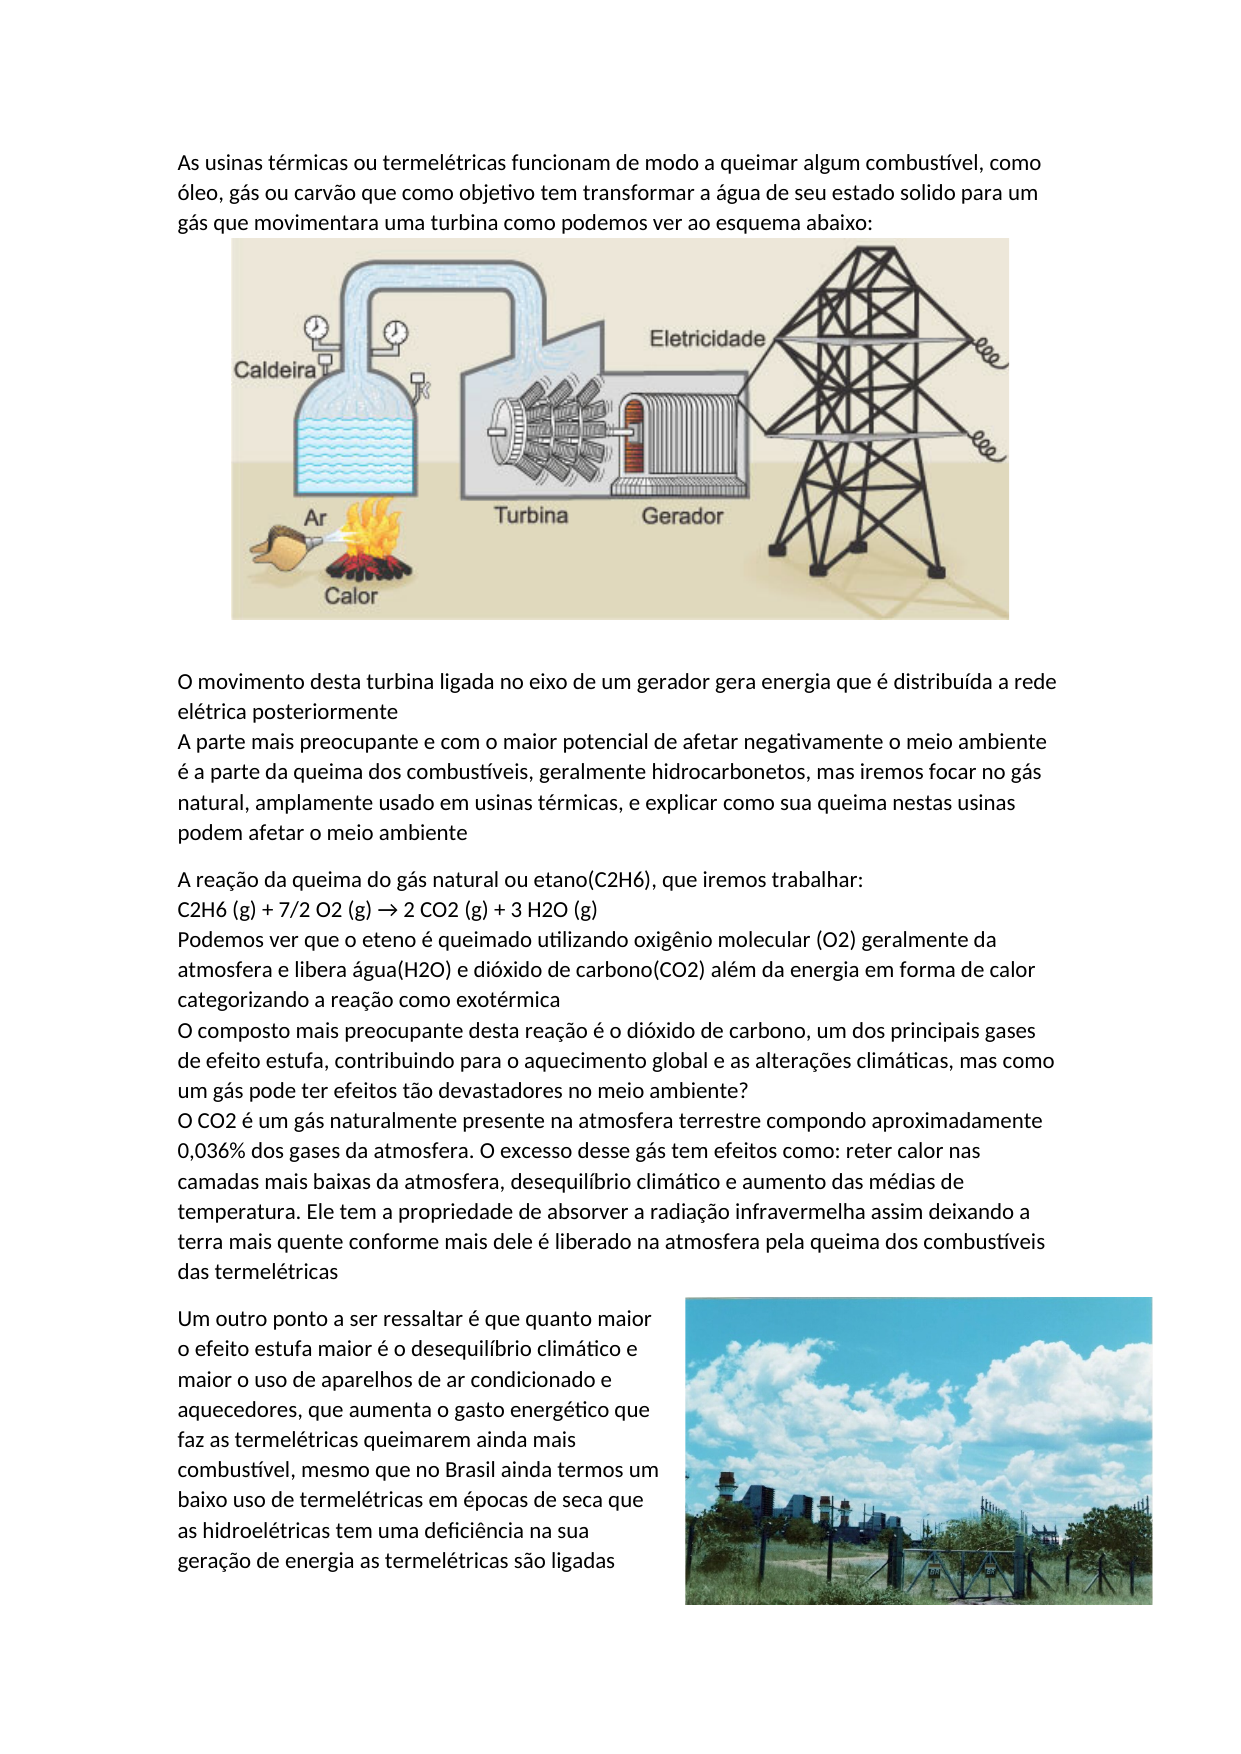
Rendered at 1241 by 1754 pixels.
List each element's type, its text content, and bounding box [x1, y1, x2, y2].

text Um outro ponto a ser ressaltar é que quanto maior o efeito estufa maior é o desequilíbrio climático e maior o uso de aparelhos de ar condicionado e aquecedores, que aumenta o gasto energético que faz as termelétricas queimarem ainda mais combustível, mesmo que no Brasil ainda termos um baixo uso de termelétricas em épocas de seca que as hidroelétricas tem uma deficiência na sua geração de energia as termelétricas são ligadas [177, 1304, 685, 1574]
text A reação da queima do gás natural ou etano(C2H6), que iremos trabalhar: C2H6 (g) + 7/2 O2 (g) → 2 CO2 (g) + 3 H2O (g) Podemos ver que o eteno é queimado utilizando oxigênio molecular (O2) geralmente da atmosfera e libera água(H2O) e dióxido de carbono(CO2) além da energia em forma de calor categorizando a reação como exotérmica O composto mais preocupante desta reação é o dióxido de carbono, um dos principais gases de efeito estufa, contribuindo para o aquecimento global e as alterações climáticas, mas como um gás pode ter efeitos tão devastadores no meio ambiente? O CO2 é um gás naturalmente presente na atmosfera terrestre compondo aproximadamente 0,036% dos gases da atmosfera. O excesso desse gás tem efeitos como: reter calor nas camadas mais baixas da atmosfera, desequilíbrio climático e aumento das médias de temperatura. Ele tem a propriedade de absorver a radiação infravermelha assim deixando a terra mais quente conforme mais dele é liberado na atmosfera pela queima dos combustíveis das termelétricas [177, 865, 1063, 1285]
picture [231, 238, 1010, 620]
picture [685, 1297, 1153, 1605]
text O movimento desta turbina ligada no eixo de um gerador gera energia que é distribuída a rede elétrica posteriormente A parte mais preocupante e com o maior potencial de afetar negativamente o meio ambiente é a parte da queima dos combustíveis, geralmente hidrocarbonetos, mas iremos focar no gás natural, amplamente usado em usinas térmicas, e explicar como sua queima nestas usinas podem afetar o meio ambiente [177, 667, 1063, 846]
text As usinas térmicas ou termelétricas funcionam de modo a queimar algum combustível, como óleo, gás ou carvão que como objetivo tem transformar a água de seu estado solido para um gás que movimentara uma turbina como podemos ver ao esquema abaixo: [177, 148, 1063, 648]
